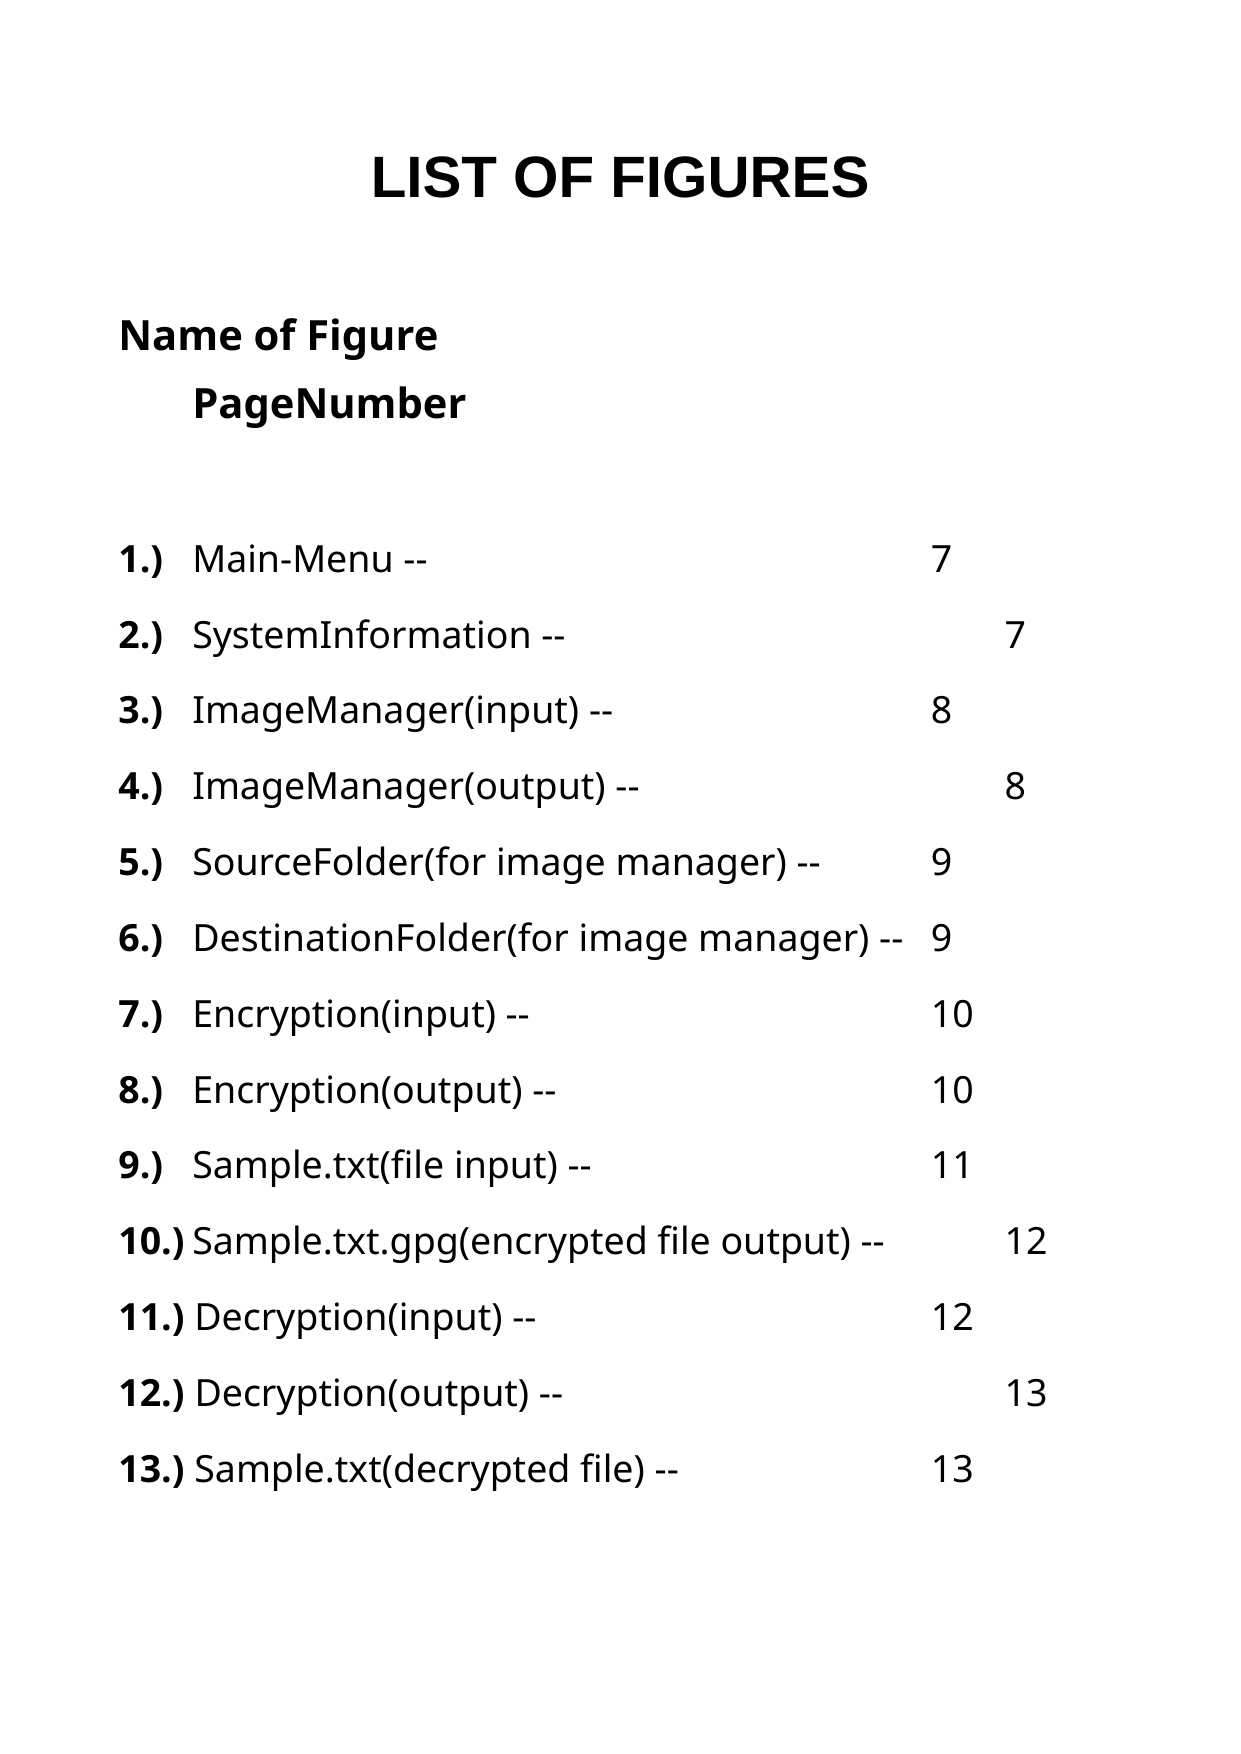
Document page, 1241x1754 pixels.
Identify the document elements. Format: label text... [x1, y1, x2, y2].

text 8.) Encryption(output) -- 10 [118, 1063, 1122, 1114]
text 9.) Sample.txt(file input) -- 11 [118, 1139, 1122, 1190]
text Name of Figure PageNumber [118, 305, 1122, 430]
text 1.) Main-Menu -- 7 [118, 532, 1122, 583]
title LIST OF FIGURES [118, 143, 1122, 210]
text 7.) Encryption(input) -- 10 [118, 987, 1122, 1038]
text 2.) SystemInformation -- 7 [118, 608, 1122, 659]
text 4.) ImageManager(output) -- 8 [118, 759, 1122, 811]
text 11.) Decryption(input) -- 12 [118, 1290, 1122, 1341]
text 10.) Sample.txt.gpg(encrypted file output) -- 12 [118, 1214, 1122, 1266]
text 13.) Sample.txt(decrypted file) -- 13 [118, 1442, 1122, 1493]
text 3.) ImageManager(input) -- 8 [118, 684, 1122, 735]
text 6.) DestinationFolder(for image manager) -- 9 [118, 911, 1122, 962]
text 12.) Decryption(output) -- 13 [118, 1366, 1122, 1417]
text 5.) SourceFolder(for image manager) -- 9 [118, 835, 1122, 886]
